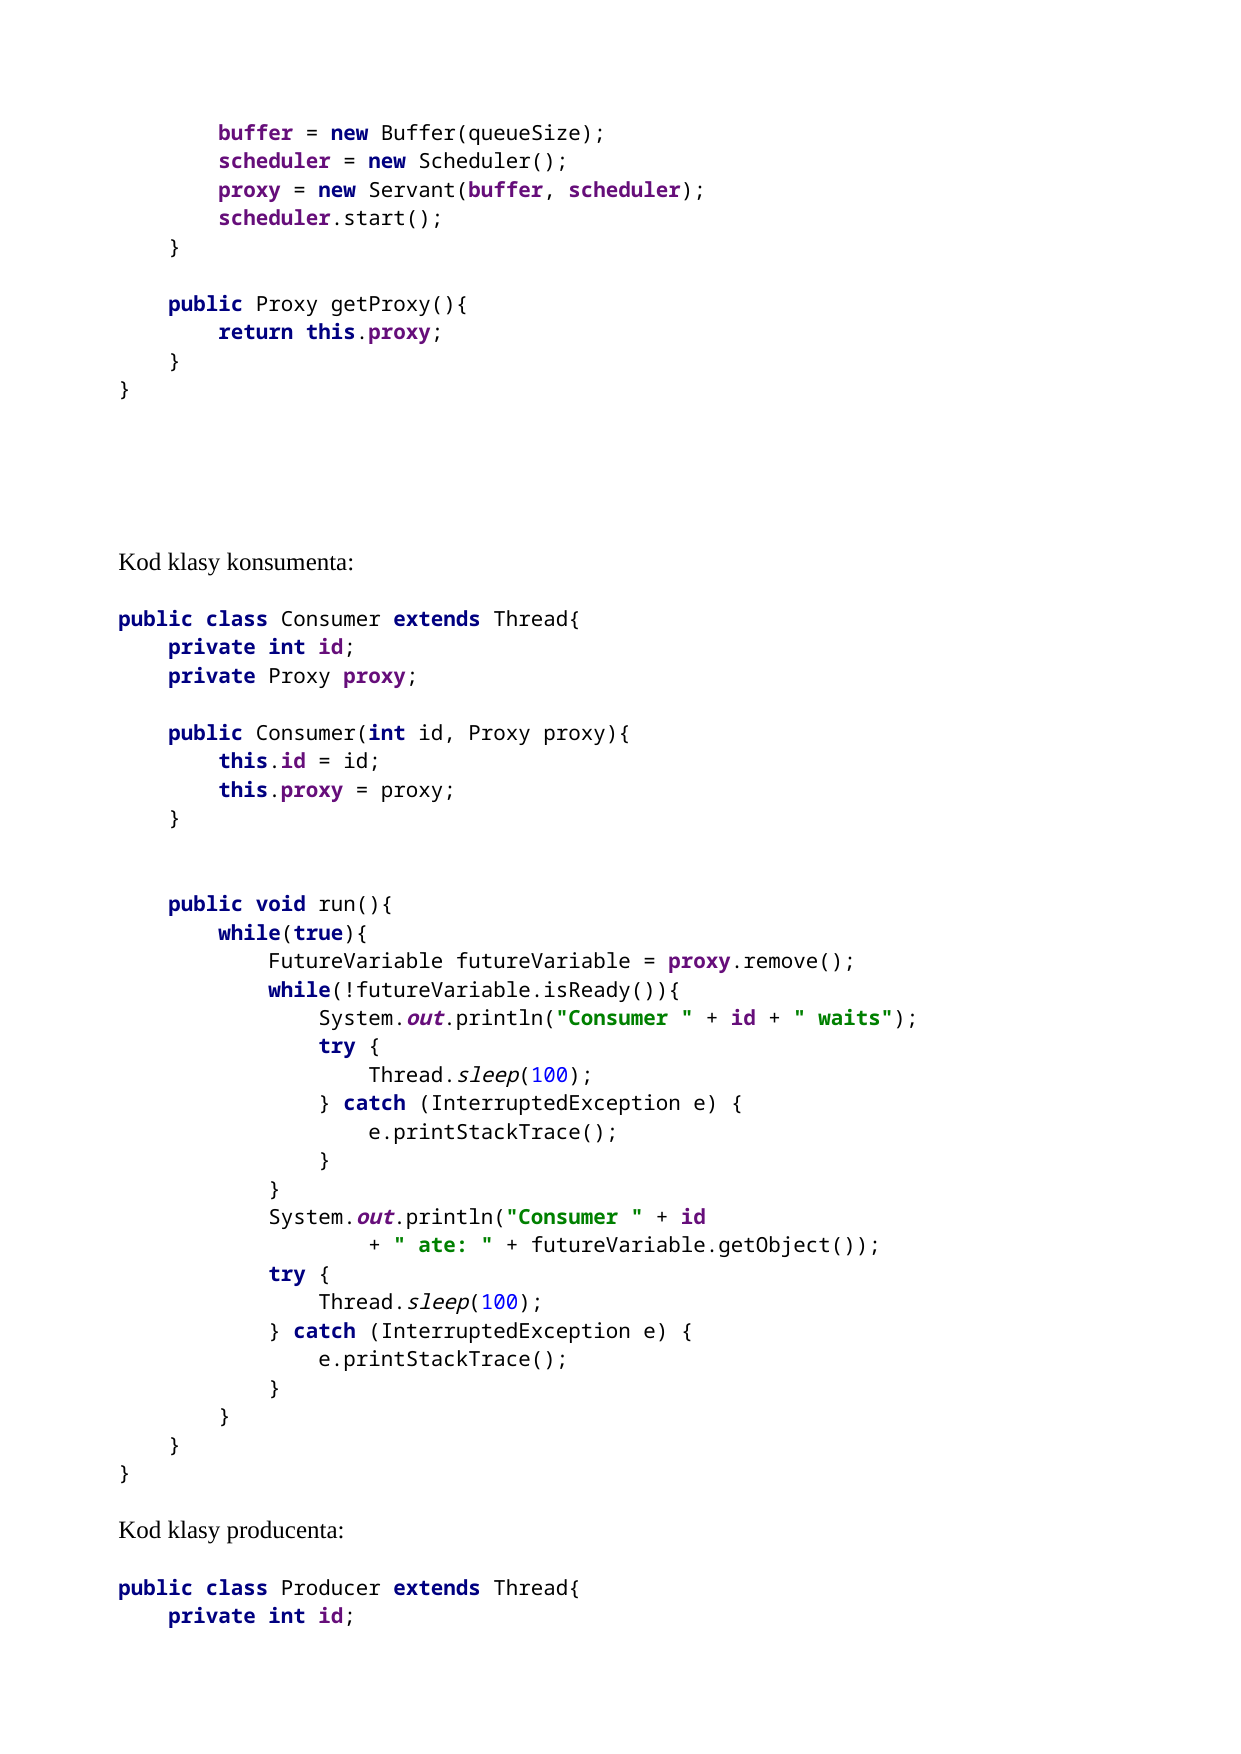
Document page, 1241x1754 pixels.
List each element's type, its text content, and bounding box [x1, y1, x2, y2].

text public class Producer extends Thread{ private int id; [118, 1573, 1122, 1630]
text Kod klasy producenta: [118, 1515, 1122, 1544]
text Kod klasy konsumenta: [118, 547, 1122, 575]
text buffer = new Buffer(queueSize); scheduler = new Scheduler(); proxy = new Servant(buffer, scheduler); scheduler.start(); } public Proxy getProxy(){ return this.proxy; } } [118, 118, 1122, 403]
text public class Consumer extends Thread{ private int id; private Proxy proxy; public Consumer(int id, Proxy proxy){ this.id = id; this.proxy = proxy; } public void run(){ while(true){ FutureVariable futureVariable = proxy.remove(); while(!futureVariable.isReady()){ System.out.println("Consumer " + id + " waits"); try { Thread.sleep(100); } catch (InterruptedException e) { e.printStackTrace(); } } System.out.println("Consumer " + id + " ate: " + futureVariable.getObject()); try { Thread.sleep(100); } catch (InterruptedException e) { e.printStackTrace(); } } } } [118, 604, 1122, 1487]
